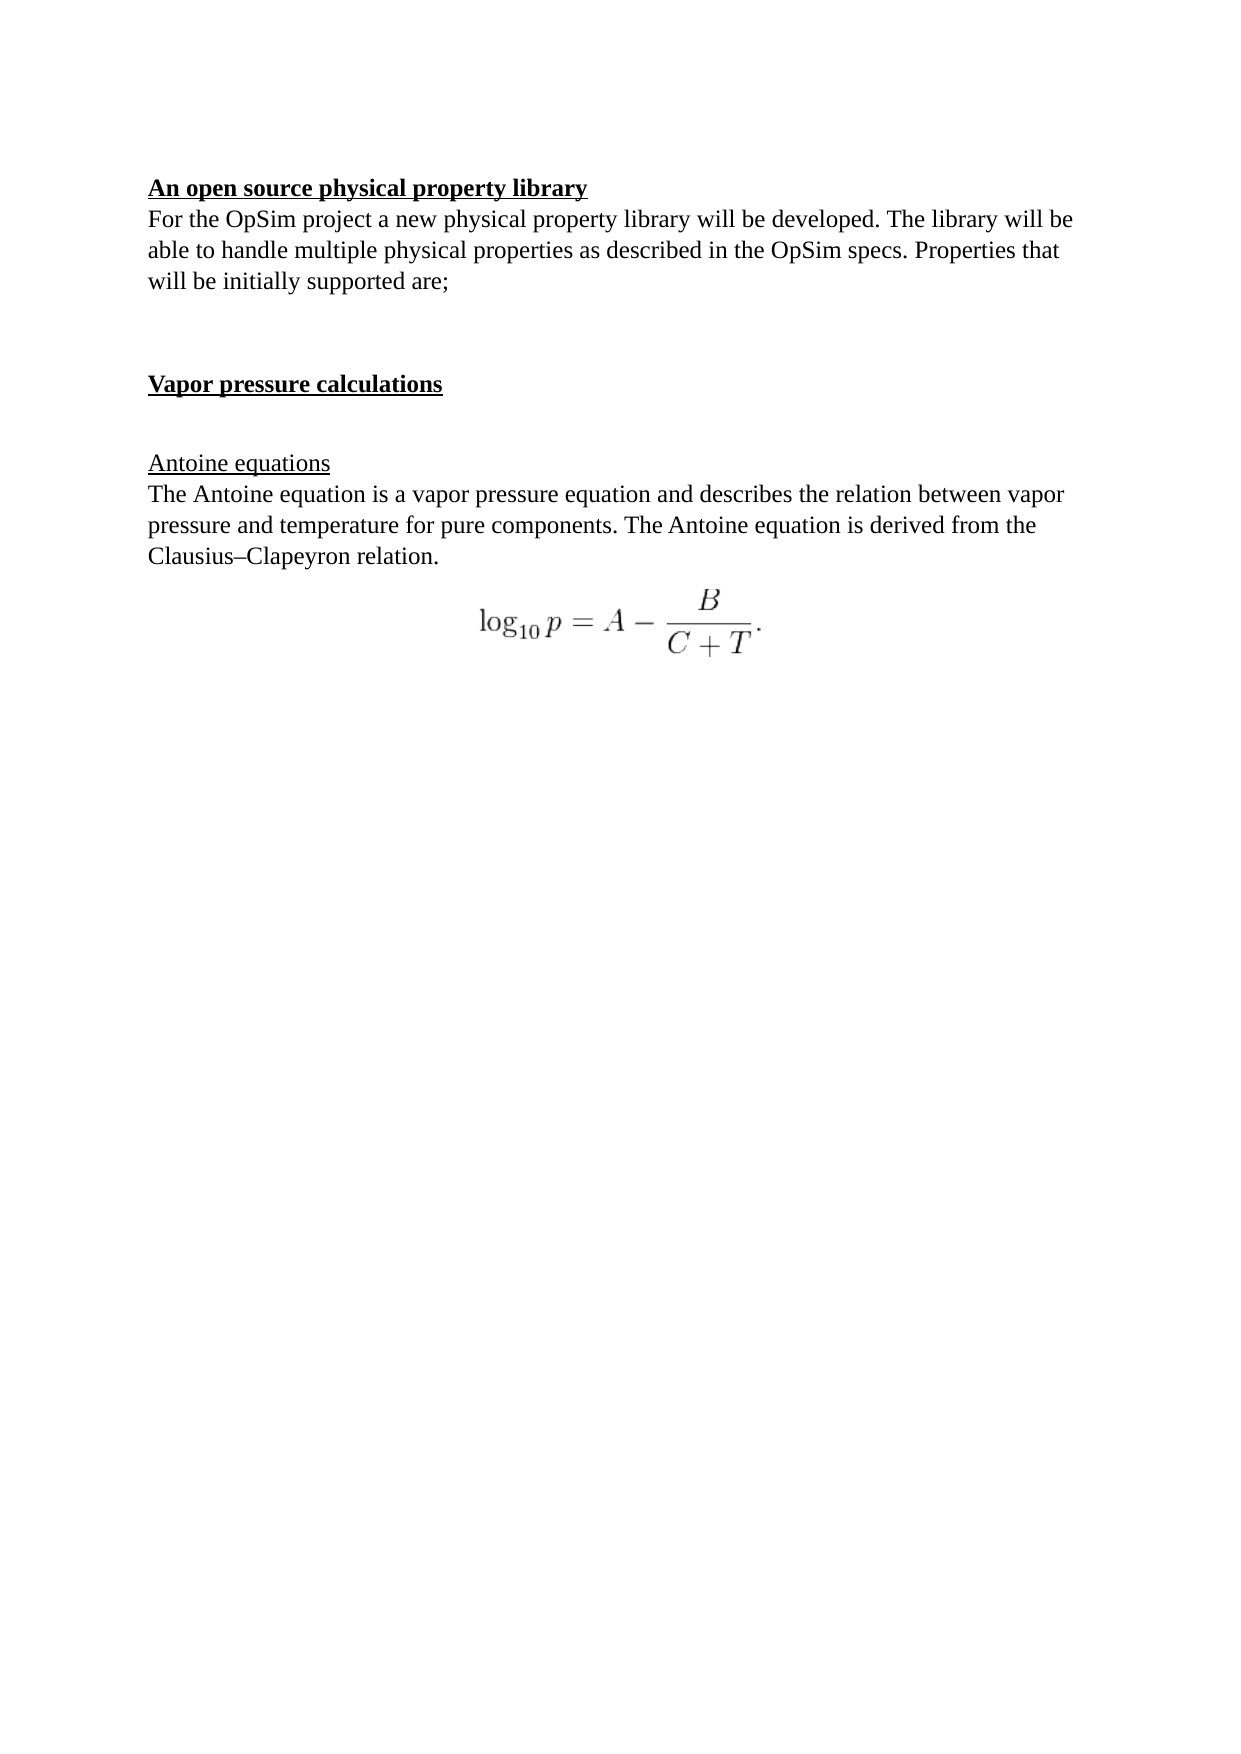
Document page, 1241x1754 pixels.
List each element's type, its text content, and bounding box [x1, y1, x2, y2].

subtitle Antoine equations [148, 448, 1093, 477]
text The Antoine equation is a vapor pressure equation and describes the relation between vapor pressure and temperature for pure components. The Antoine equation is derived from the Clausius–Clapeyron relation. [148, 479, 1093, 570]
text For the OpSim project a new physical property library will be developed. The library will be able to handle multiple physical properties as described in the OpSim specs. Properties that will be initially supported are; [148, 204, 1093, 294]
picture [479, 589, 761, 657]
subtitle An open source physical property library [148, 173, 1093, 201]
subtitle Vapor pressure calculations [148, 369, 1093, 398]
